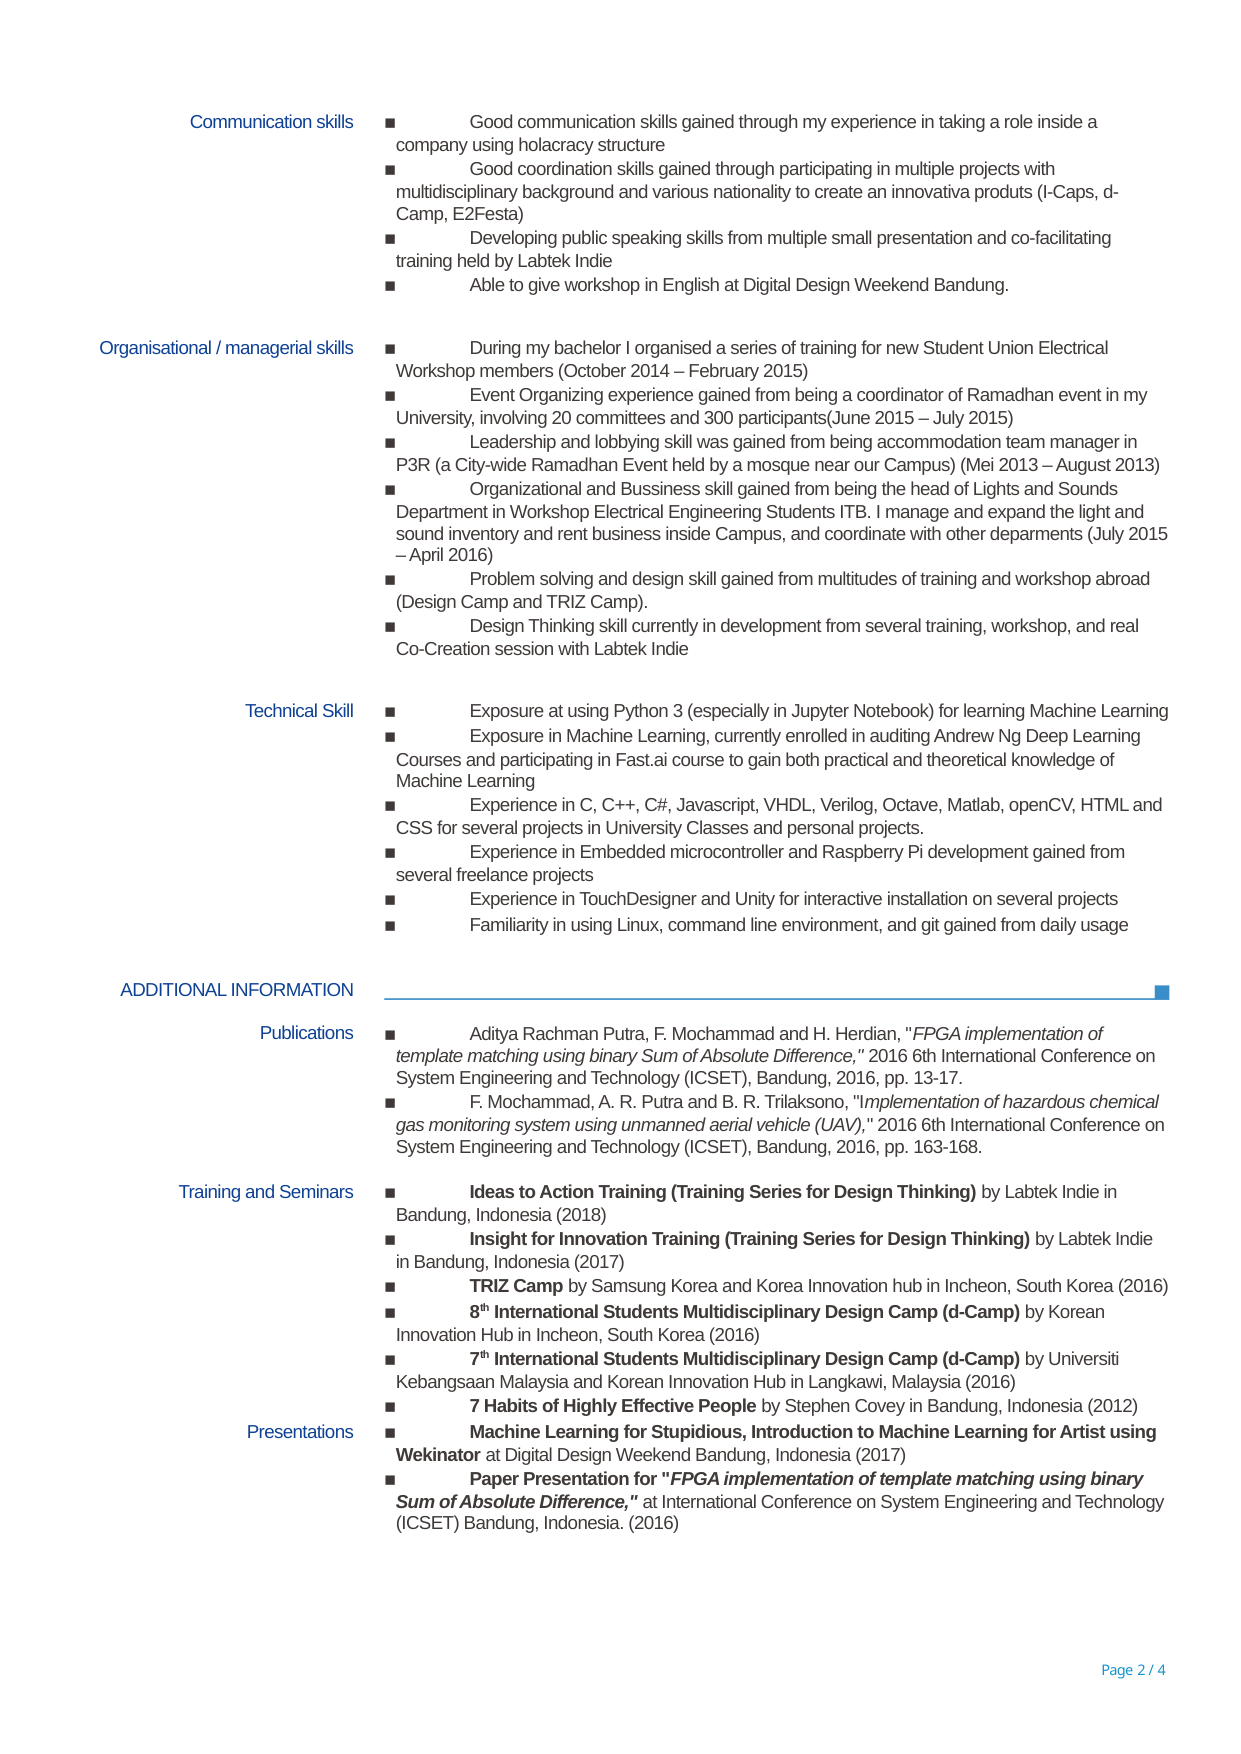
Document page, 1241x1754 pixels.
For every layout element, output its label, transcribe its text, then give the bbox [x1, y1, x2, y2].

table_header ADDITIONAL INFORMATION [89, 979, 384, 1000]
table_header Good communication skills gained through my experience in taking a role inside a company using holacracy structure Good coordination skills gained through participating in multiple projects with multidisciplinary background and various nationality to create an innovativa produts (I-Caps, d-Camp, E2Festa) Developing public speaking skills from multiple small presentation and co-facilitating training held by Labtek Indie Able to give workshop in English at Digital Design Weekend Bandung. [384, 108, 1169, 297]
table_header Communication skills [89, 108, 384, 297]
table_header Technical Skill [89, 697, 384, 942]
table_header [384, 979, 1169, 985]
table_header Organisational / managerial skills [89, 334, 384, 660]
picture [384, 985, 1170, 1000]
table_cell Training and Seminars [89, 1179, 384, 1418]
table_header Publications [89, 1020, 384, 1179]
table_cell Machine Learning for Stupidious, Introduction to Machine Learning for Artist using Wekinator at Digital Design Weekend Bandung, Indonesia (2017) Paper Presentation for "FPGA implementation of template matching using binary Sum of Absolute Difference," at International Conference on System Engineering and Technology (ICSET) Bandung, Indonesia. (2016) [384, 1418, 1169, 1555]
table_cell Presentations [89, 1418, 384, 1555]
table_header Exposure at using Python 3 (especially in Jupyter Notebook) for learning Machine Learning Exposure in Machine Learning, currently enrolled in auditing Andrew Ng Deep Learning Courses and participating in Fast.ai course to gain both practical and theoretical knowledge of Machine Learning Experience in C, C++, C#, Javascript, VHDL, Verilog, Octave, Matlab, openCV, HTML and CSS for several projects in University Classes and personal projects. Experience in Embedded microcontroller and Raspberry Pi development gained from several freelance projects Experience in TouchDesigner and Unity for interactive installation on several projects Familiarity in using Linux, command line environment, and git gained from daily usage [384, 697, 1169, 942]
table_header During my bachelor I organised a series of training for new Student Union Electrical Workshop members (October 2014 – February 2015) Event Organizing experience gained from being a coordinator of Ramadhan event in my University, involving 20 committees and 300 participants(June 2015 – July 2015) Leadership and lobbying skill was gained from being accommodation team manager in P3R (a City-wide Ramadhan Event held by a mosque near our Campus) (Mei 2013 – August 2013) Organizational and Bussiness skill gained from being the head of Lights and Sounds Department in Workshop Electrical Engineering Students ITB. I manage and expand the light and sound inventory and rent business inside Campus, and coordinate with other deparments (July 2015 – April 2016) Problem solving and design skill gained from multitudes of training and workshop abroad (Design Camp and TRIZ Camp). Design Thinking skill currently in development from several training, workshop, and real Co-Creation session with Labtek Indie [384, 334, 1169, 660]
table_header Aditya Rachman Putra, F. Mochammad and H. Herdian, "FPGA implementation of template matching using binary Sum of Absolute Difference," 2016 6th International Conference on System Engineering and Technology (ICSET), Bandung, 2016, pp. 13-17. F. Mochammad, A. R. Putra and B. R. Trilaksono, "Implementation of hazardous chemical gas monitoring system using unmanned aerial vehicle (UAV)," 2016 6th International Conference on System Engineering and Technology (ICSET), Bandung, 2016, pp. 163-168. [384, 1020, 1169, 1179]
table_cell Ideas to Action Training (Training Series for Design Thinking) by Labtek Indie in Bandung, Indonesia (2018) Insight for Innovation Training (Training Series for Design Thinking) by Labtek Indie in Bandung, Indonesia (2017) TRIZ Camp by Samsung Korea and Korea Innovation hub in Incheon, South Korea (2016) 8th International Students Multidisciplinary Design Camp (d-Camp) by Korean Innovation Hub in Incheon, South Korea (2016) 7th International Students Multidisciplinary Design Camp (d-Camp) by Universiti Kebangsaan Malaysia and Korean Innovation Hub in Langkawi, Malaysia (2016) 7 Habits of Highly Effective People by Stephen Covey in Bandung, Indonesia (2012) [384, 1179, 1169, 1418]
